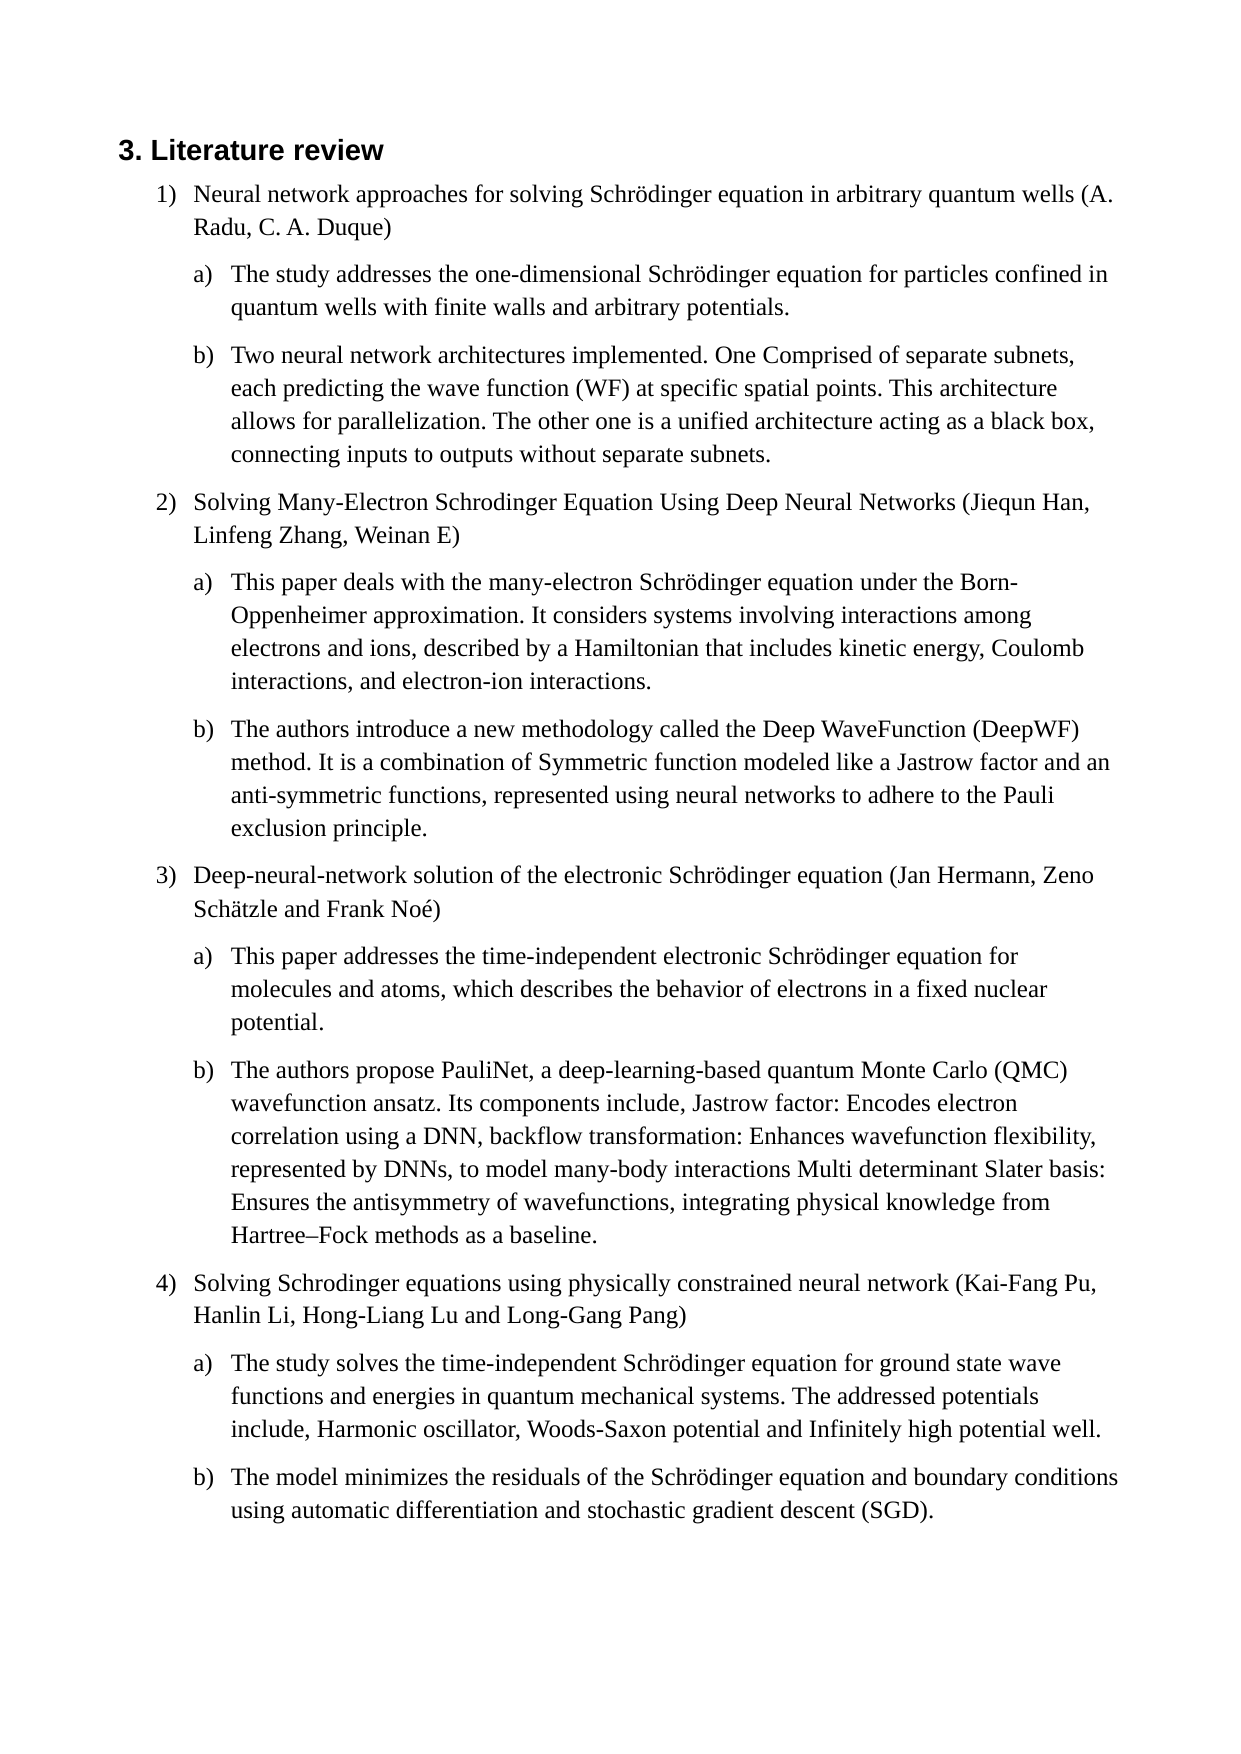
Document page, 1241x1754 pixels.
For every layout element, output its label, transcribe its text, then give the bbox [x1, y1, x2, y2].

list This paper addresses the time-independent electronic Schrödinger equation for molecules and atoms, which describes the behavior of electrons in a fixed nuclear potential. [193, 941, 1122, 1036]
list The study addresses the one-dimensional Schrödinger equation for particles confined in quantum wells with finite walls and arbitrary potentials. [193, 259, 1122, 321]
list Deep-neural-network solution of the electronic Schrödinger equation (Jan Hermann, Zeno Schätzle and Frank Noé) [156, 861, 1122, 922]
list This paper deals with the many-electron Schrödinger equation under the Born-Oppenheimer approximation. It considers systems involving interactions among electrons and ions, described by a Hamiltonian that includes kinetic energy, Coulomb interactions, and electron-ion interactions. [193, 567, 1122, 695]
subtitle 3. Literature review [118, 133, 1122, 166]
list The model minimizes the residuals of the Schrödinger equation and boundary conditions using automatic differentiation and stochastic gradient descent (SGD). [193, 1462, 1122, 1524]
list Solving Schrodinger equations using physically constrained neural network (Kai-Fang Pu, Hanlin Li, Hong-Liang Lu and Long-Gang Pang) [156, 1268, 1122, 1329]
list The study solves the time-independent Schrödinger equation for ground state wave functions and energies in quantum mechanical systems. The addressed potentials include, Harmonic oscillator, Woods-Saxon potential and Infinitely high potential well. [193, 1348, 1122, 1443]
list Neural network approaches for solving Schrödinger equation in arbitrary quantum wells (A. Radu, C. A. Duque) [156, 179, 1122, 241]
list Solving Many-Electron Schrodinger Equation Using Deep Neural Networks (Jiequn Han, Linfeng Zhang, Weinan E) [156, 487, 1122, 548]
list The authors propose PauliNet, a deep-learning-based quantum Monte Carlo (QMC) wavefunction ansatz. Its components include, Jastrow factor: Encodes electron correlation using a DNN, backflow transformation: Enhances wavefunction flexibility, represented by DNNs, to model many-body interactions Multi determinant Slater basis: Ensures the antisymmetry of wavefunctions, integrating physical knowledge from Hartree–Fock methods as a baseline. [193, 1055, 1122, 1249]
list The authors introduce a new methodology called the Deep WaveFunction (DeepWF) method. It is a combination of Symmetric function modeled like a Jastrow factor and an anti-symmetric functions, represented using neural networks to adhere to the Pauli exclusion principle. [193, 714, 1122, 842]
list Two neural network architectures implemented. One Comprised of separate subnets, each predicting the wave function (WF) at specific spatial points. This architecture allows for parallelization. The other one is a unified architecture acting as a black box, connecting inputs to outputs without separate subnets. [193, 340, 1122, 468]
